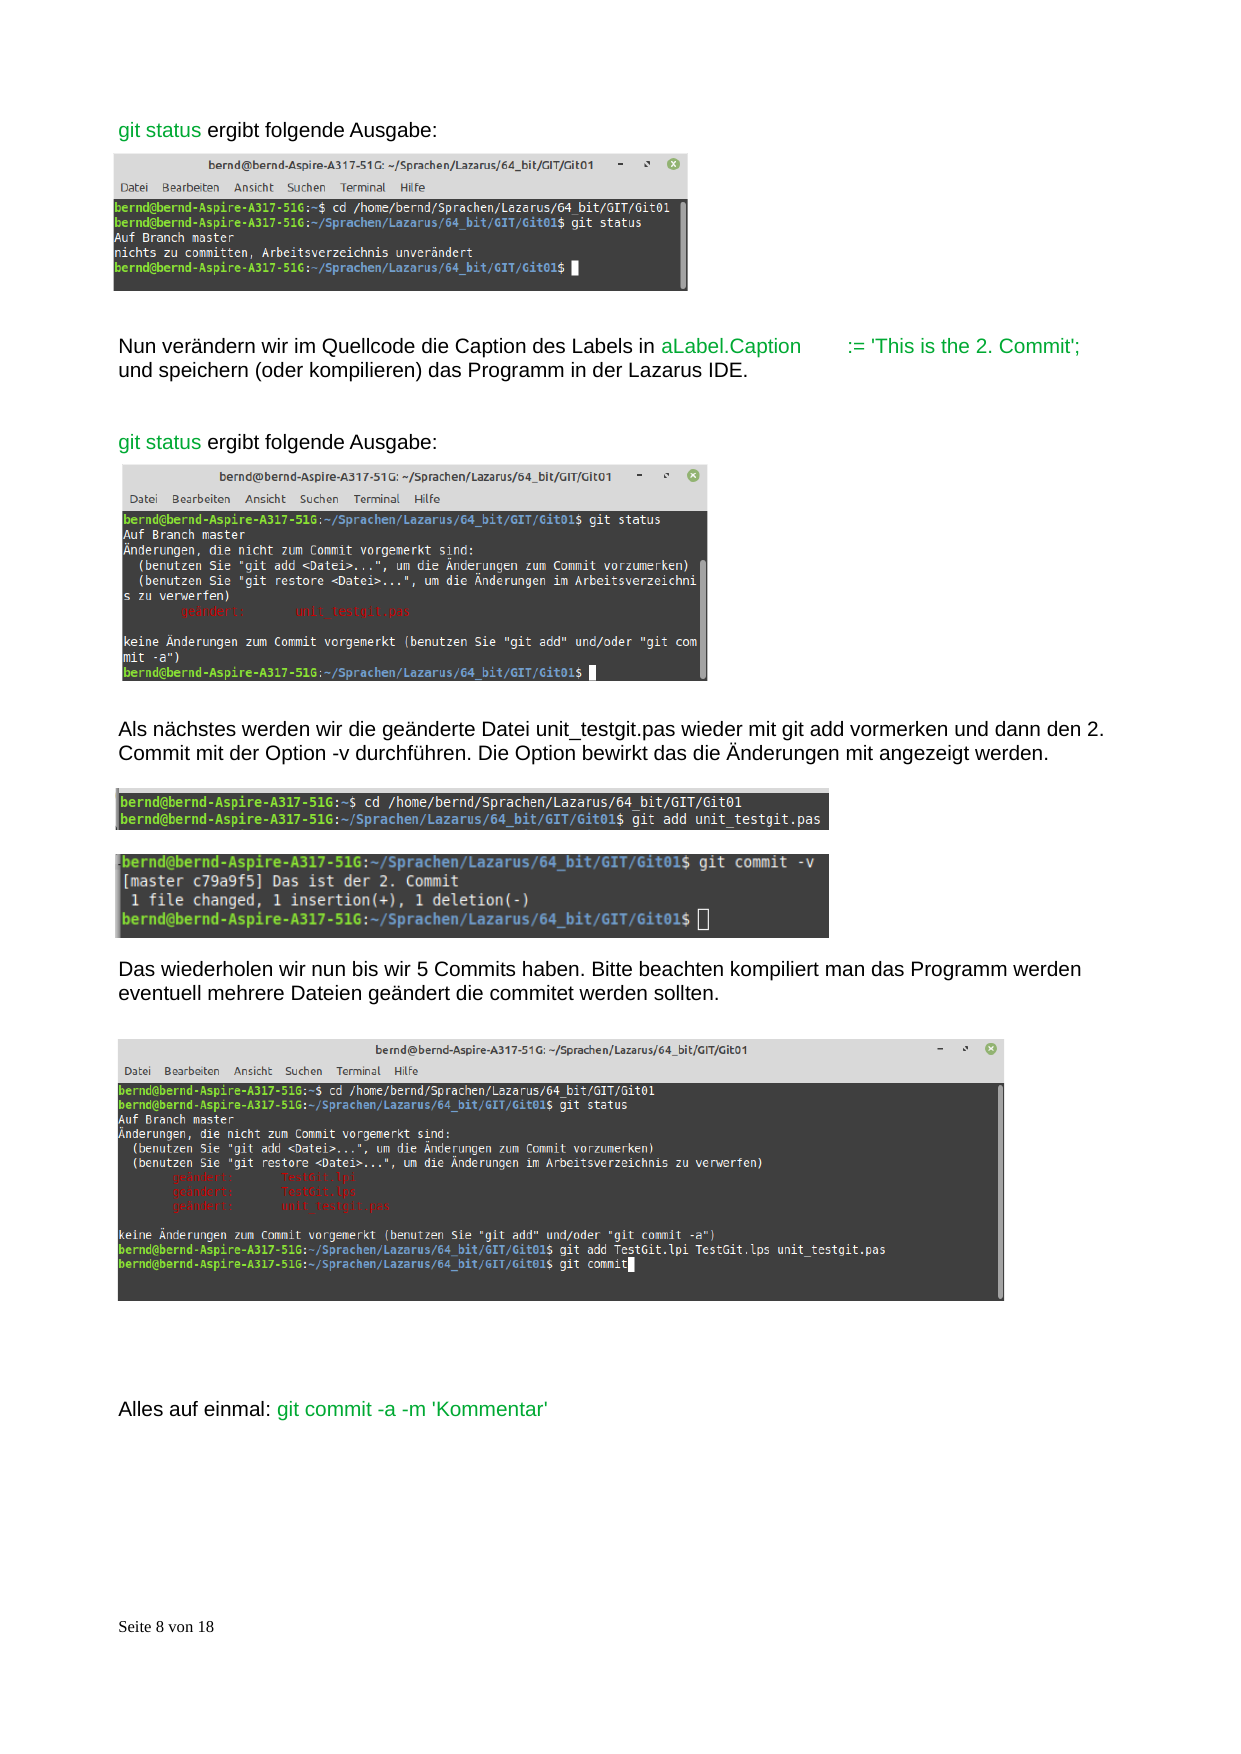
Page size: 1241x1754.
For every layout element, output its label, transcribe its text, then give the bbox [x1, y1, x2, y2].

text Das wiederholen wir nun bis wir 5 Commits haben. Bitte beachten kompiliert man das Programm werden eventuell mehrere Dateien geändert die commitet werden sollten. [118, 957, 1122, 1004]
text und speichern (oder kompilieren) das Programm in der Lazarus IDE. [118, 358, 1122, 382]
picture [117, 1039, 1005, 1301]
picture [115, 854, 829, 938]
picture [113, 153, 688, 291]
text Als nächstes werden wir die geänderte Datei unit_testgit.pas wieder mit git add vormerken und dann den 2. Commit mit der Option -v durchführen. Die Option bewirkt das die Änderungen mit angezeigt werden. [118, 717, 1122, 765]
text Alles auf einmal: git commit -a -m 'Kommentar' [118, 1397, 1122, 1421]
text git status ergibt folgende Ausgabe: [118, 118, 1122, 142]
text git status ergibt folgende Ausgabe: [118, 429, 1122, 453]
text Nun verändern wir im Quellcode die Caption des Labels in aLabel.Caption := 'This is the 2. Commit'; [118, 334, 1122, 358]
picture [122, 464, 708, 681]
picture [115, 788, 829, 830]
